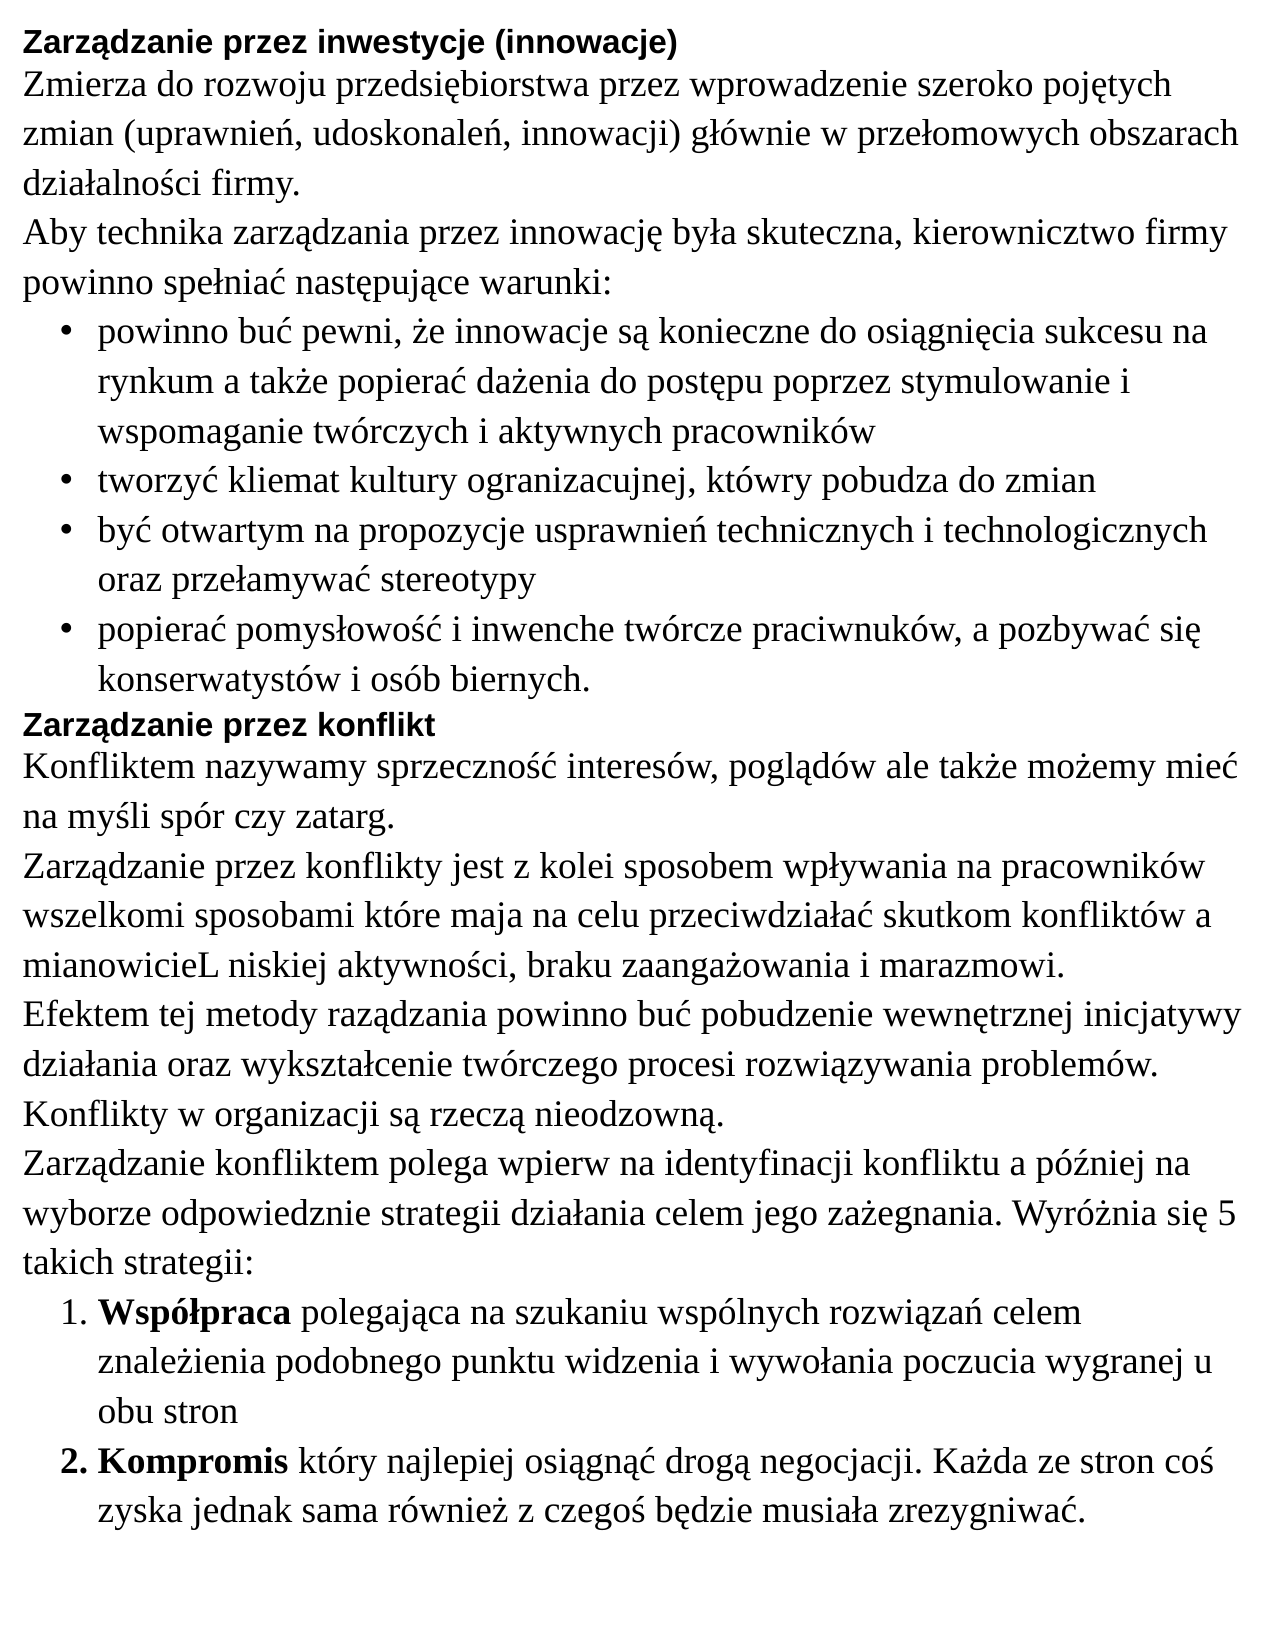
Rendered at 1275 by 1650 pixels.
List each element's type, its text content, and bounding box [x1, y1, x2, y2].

text Konfliktem nazywamy sprzeczność interesów, poglądów ale także możemy mieć na myśli spór czy zatarg. [22, 744, 1252, 837]
text Zarządzanie konfliktem polega wpierw na identyfinacji konfliktu a później na wyborze odpowiedznie strategii działania celem jego zażegnania. Wyróżnia się 5 takich strategii: [22, 1141, 1252, 1283]
text Efektem tej metody raządzania powinno buć pobudzenie wewnętrznej inicjatywy działania oraz wykształcenie twórczego procesi rozwiązywania problemów. [22, 992, 1252, 1084]
text Aby technika zarządzania przez innowację była skuteczna, kierownicztwo firmy powinno spełniać następujące warunki: [22, 210, 1252, 302]
list powinno buć pewni, że innowacje są konieczne do osiągnięcia sukcesu na rynkum a także popierać dażenia do postępu poprzez stymulowanie i wspomaganie twórczych i aktywnych pracowników [60, 309, 1252, 451]
list Współpraca polegająca na szukaniu wspólnych rozwiązań celem znależienia podobnego punktu widzenia i wywołania poczucia wygranej u obu stron [60, 1289, 1252, 1432]
list Kompromis który najlepiej osiągnąć drogą negocjacji. Każda ze stron coś zyska jednak sama również z czegoś będzie musiała zrezygniwać. [60, 1438, 1252, 1531]
text Zarządzanie przez konflikty jest z kolei sposobem wpływania na pracowników wszelkomi sposobami które maja na celu przeciwdziałać skutkom konfliktów a mianowicieL niskiej aktywności, braku zaangażowania i marazmowi. [22, 843, 1252, 985]
text Konflikty w organizacji są rzeczą nieodzowną. [22, 1091, 1252, 1134]
subtitle Zarządzanie przez inwestycje (innowacje) [22, 22, 1252, 61]
subtitle Zarządzanie przez konflikt [22, 706, 1252, 744]
text Zmierza do rozwoju przedsiębiorstwa przez wprowadzenie szeroko pojętych zmian (uprawnień, udoskonaleń, innowacji) głównie w przełomowych obszarach działalności firmy. [22, 61, 1252, 203]
list być otwartym na propozycje usprawnień technicznych i technologicznych oraz przełamywać stereotypy [60, 507, 1252, 600]
list tworzyć kliemat kultury ogranizacujnej, któwry pobudza do zmian [60, 458, 1252, 501]
list popierać pomysłowość i inwenche twórcze praciwnuków, a pozbywać się konserwatystów i osób biernych. [60, 606, 1252, 699]
